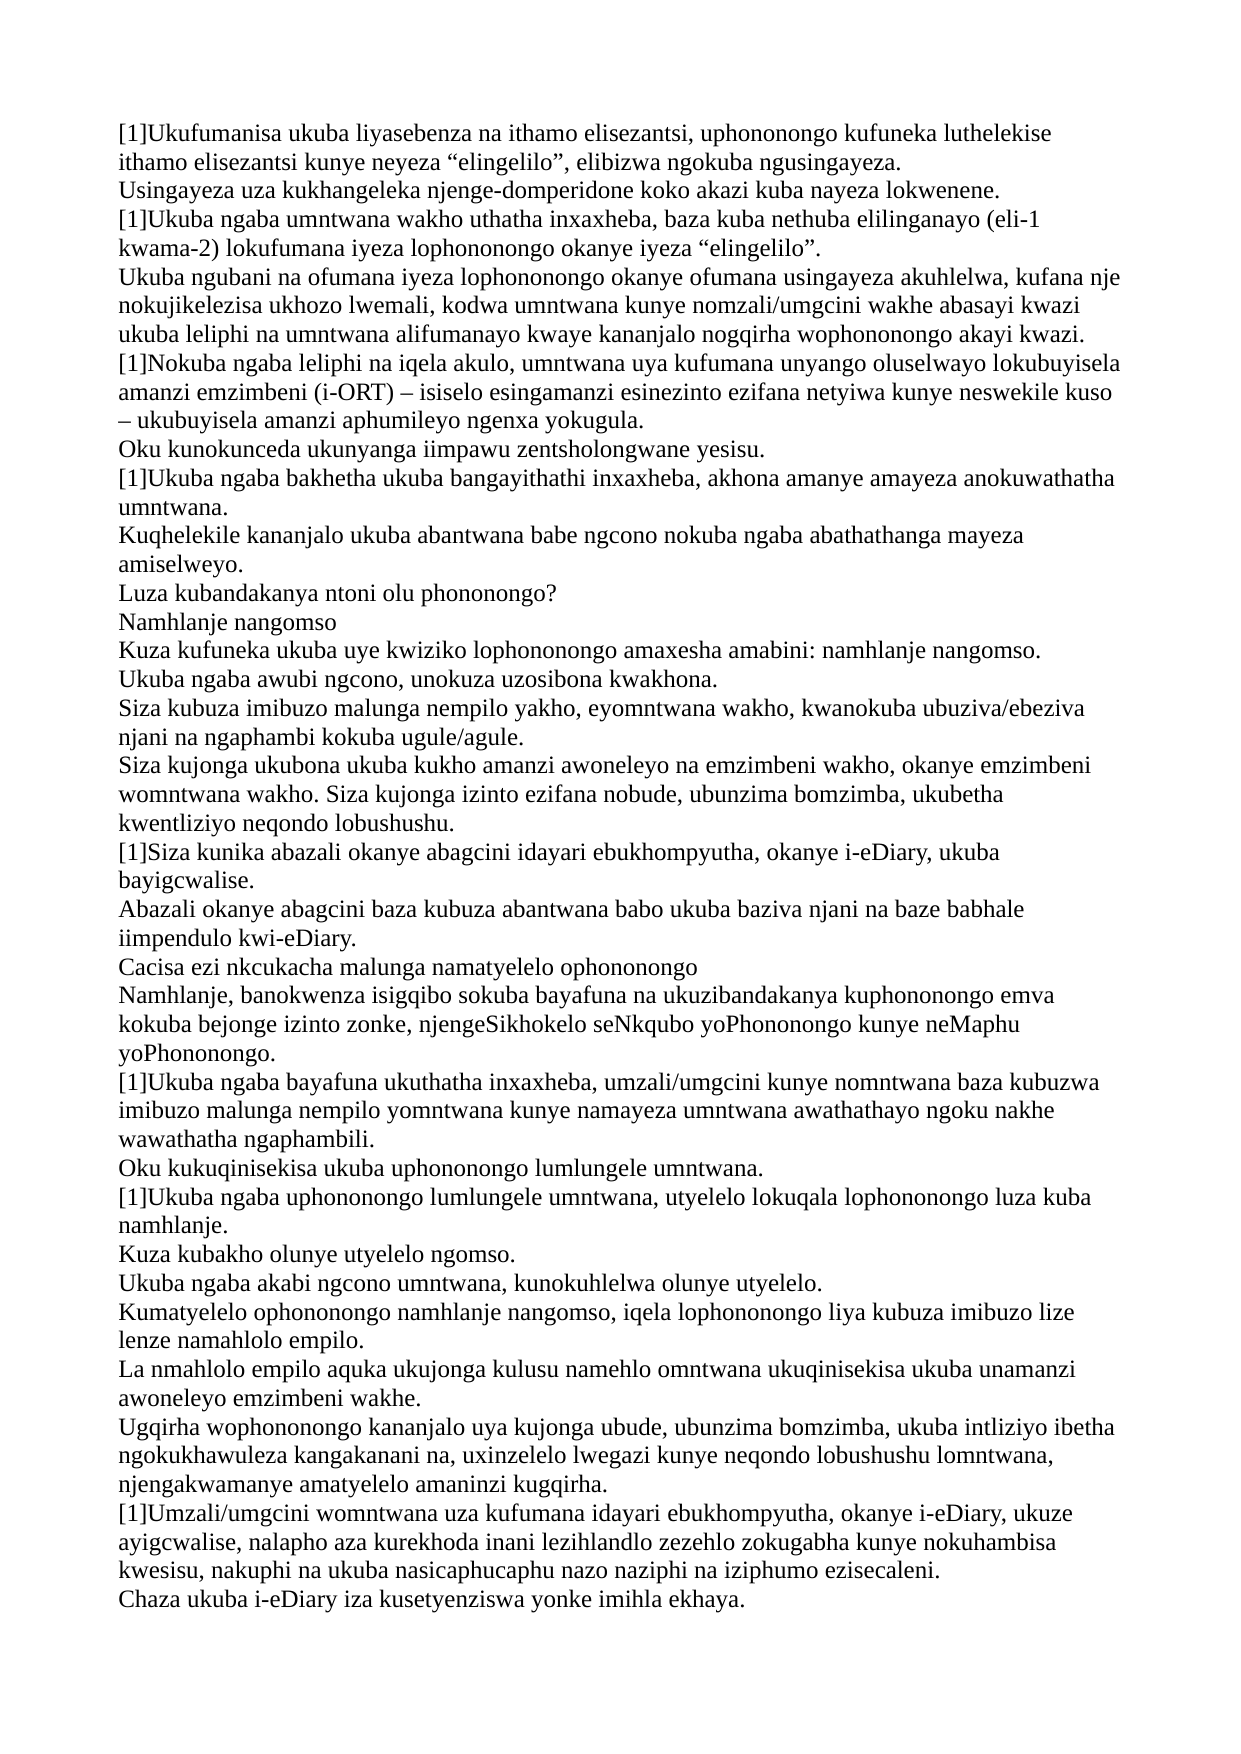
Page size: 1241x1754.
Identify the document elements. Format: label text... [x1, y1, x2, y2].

text Luza kubandakanya ntoni olu phononongo? [118, 578, 1122, 607]
text Namhlanje, banokwenza isigqibo sokuba bayafuna na ukuzibandakanya kuphononongo emva kokuba bejonge izinto zonke, njengeSikhokelo seNkqubo yoPhononongo kunye neMaphu yoPhononongo. [118, 981, 1122, 1067]
text Ukuba ngubani na ofumana iyeza lophononongo okanye ofumana usingayeza akuhlelwa, kufana nje nokujikelezisa ukhozo lwemali, kodwa umntwana kunye nomzali/umgcini wakhe abasayi kwazi ukuba leliphi na umntwana alifumanayo kwaye kananjalo nogqirha wophononongo akayi kwazi. [118, 262, 1122, 348]
text [1]Ukuba ngaba bayafuna ukuthatha inxaxheba, umzali/umgcini kunye nomntwana baza kubuzwa imibuzo malunga nempilo yomntwana kunye namayeza umntwana awathathayo ngoku nakhe wawathatha ngaphambili. [118, 1067, 1122, 1153]
text Kuza kufuneka ukuba uye kwiziko lophononongo amaxesha amabini: namhlanje nangomso. [118, 636, 1122, 664]
text [1]Ukuba ngaba umntwana wakho uthatha inxaxheba, baza kuba nethuba elilinganayo (eli-1 kwama-2) lokufumana iyeza lophononongo okanye iyeza “elingelilo”. [118, 204, 1122, 262]
text Kuza kubakho olunye utyelelo ngomso. [118, 1239, 1122, 1268]
text Siza kujonga ukubona ukuba kukho amanzi awoneleyo na emzimbeni wakho, okanye emzimbeni womntwana wakho. Siza kujonga izinto ezifana nobude, ubunzima bomzimba, ukubetha kwentliziyo neqondo lobushushu. [118, 751, 1122, 837]
text Oku kunokunceda ukunyanga iimpawu zentsholongwane yesisu. [118, 434, 1122, 463]
text Chaza ukuba i-eDiary iza kusetyenziswa yonke imihla ekhaya. [118, 1584, 1122, 1613]
text [1]Ukuba ngaba bakhetha ukuba bangayithathi inxaxheba, akhona amanye amayeza anokuwathatha umntwana. [118, 463, 1122, 521]
text La nmahlolo empilo aquka ukujonga kulusu namehlo omntwana ukuqinisekisa ukuba unamanzi awoneleyo emzimbeni wakhe. [118, 1354, 1122, 1412]
text Kumatyelelo ophononongo namhlanje nangomso, iqela lophononongo liya kubuza imibuzo lize lenze namahlolo empilo. [118, 1297, 1122, 1354]
text [1]Umzali/umgcini womntwana uza kufumana idayari ebukhompyutha, okanye i-eDiary, ukuze ayigcwalise, nalapho aza kurekhoda inani lezihlandlo zezehlo zokugabha kunye nokuhambisa kwesisu, nakuphi na ukuba nasicaphucaphu nazo naziphi na iziphumo ezisecaleni. [118, 1498, 1122, 1584]
text Ukuba ngaba awubi ngcono, unokuza uzosibona kwakhona. [118, 664, 1122, 693]
text Usingayeza uza kukhangeleka njenge-domperidone koko akazi kuba nayeza lokwenene. [118, 176, 1122, 204]
text Ukuba ngaba akabi ngcono umntwana, kunokuhlelwa olunye utyelelo. [118, 1268, 1122, 1297]
text Cacisa ezi nkcukacha malunga namatyelelo ophononongo [118, 952, 1122, 981]
text [1]Nokuba ngaba leliphi na iqela akulo, umntwana uya kufumana unyango oluselwayo lokubuyisela amanzi emzimbeni (i-ORT) – isiselo esingamanzi esinezinto ezifana netyiwa kunye neswekile kuso – ukubuyisela amanzi aphumileyo ngenxa yokugula. [118, 348, 1122, 434]
text [1]Siza kunika abazali okanye abagcini idayari ebukhompyutha, okanye i-eDiary, ukuba bayigcwalise. [118, 837, 1122, 894]
text Oku kukuqinisekisa ukuba uphononongo lumlungele umntwana. [118, 1153, 1122, 1182]
text [1]Ukufumanisa ukuba liyasebenza na ithamo elisezantsi, uphononongo kufuneka luthelekise ithamo elisezantsi kunye neyeza “elingelilo”, elibizwa ngokuba ngusingayeza. [118, 118, 1122, 176]
text Abazali okanye abagcini baza kubuza abantwana babo ukuba baziva njani na baze babhale iimpendulo kwi-eDiary. [118, 894, 1122, 952]
text [1]Ukuba ngaba uphononongo lumlungele umntwana, utyelelo lokuqala lophononongo luza kuba namhlanje. [118, 1182, 1122, 1239]
text Ugqirha wophononongo kananjalo uya kujonga ubude, ubunzima bomzimba, ukuba intliziyo ibetha ngokukhawuleza kangakanani na, uxinzelelo lwegazi kunye neqondo lobushushu lomntwana, njengakwamanye amatyelelo amaninzi kugqirha. [118, 1412, 1122, 1498]
text Kuqhelekile kananjalo ukuba abantwana babe ngcono nokuba ngaba abathathanga mayeza amiselweyo. [118, 521, 1122, 578]
text Siza kubuza imibuzo malunga nempilo yakho, eyomntwana wakho, kwanokuba ubuziva/ebeziva njani na ngaphambi kokuba ugule/agule. [118, 693, 1122, 751]
text Namhlanje nangomso [118, 607, 1122, 636]
